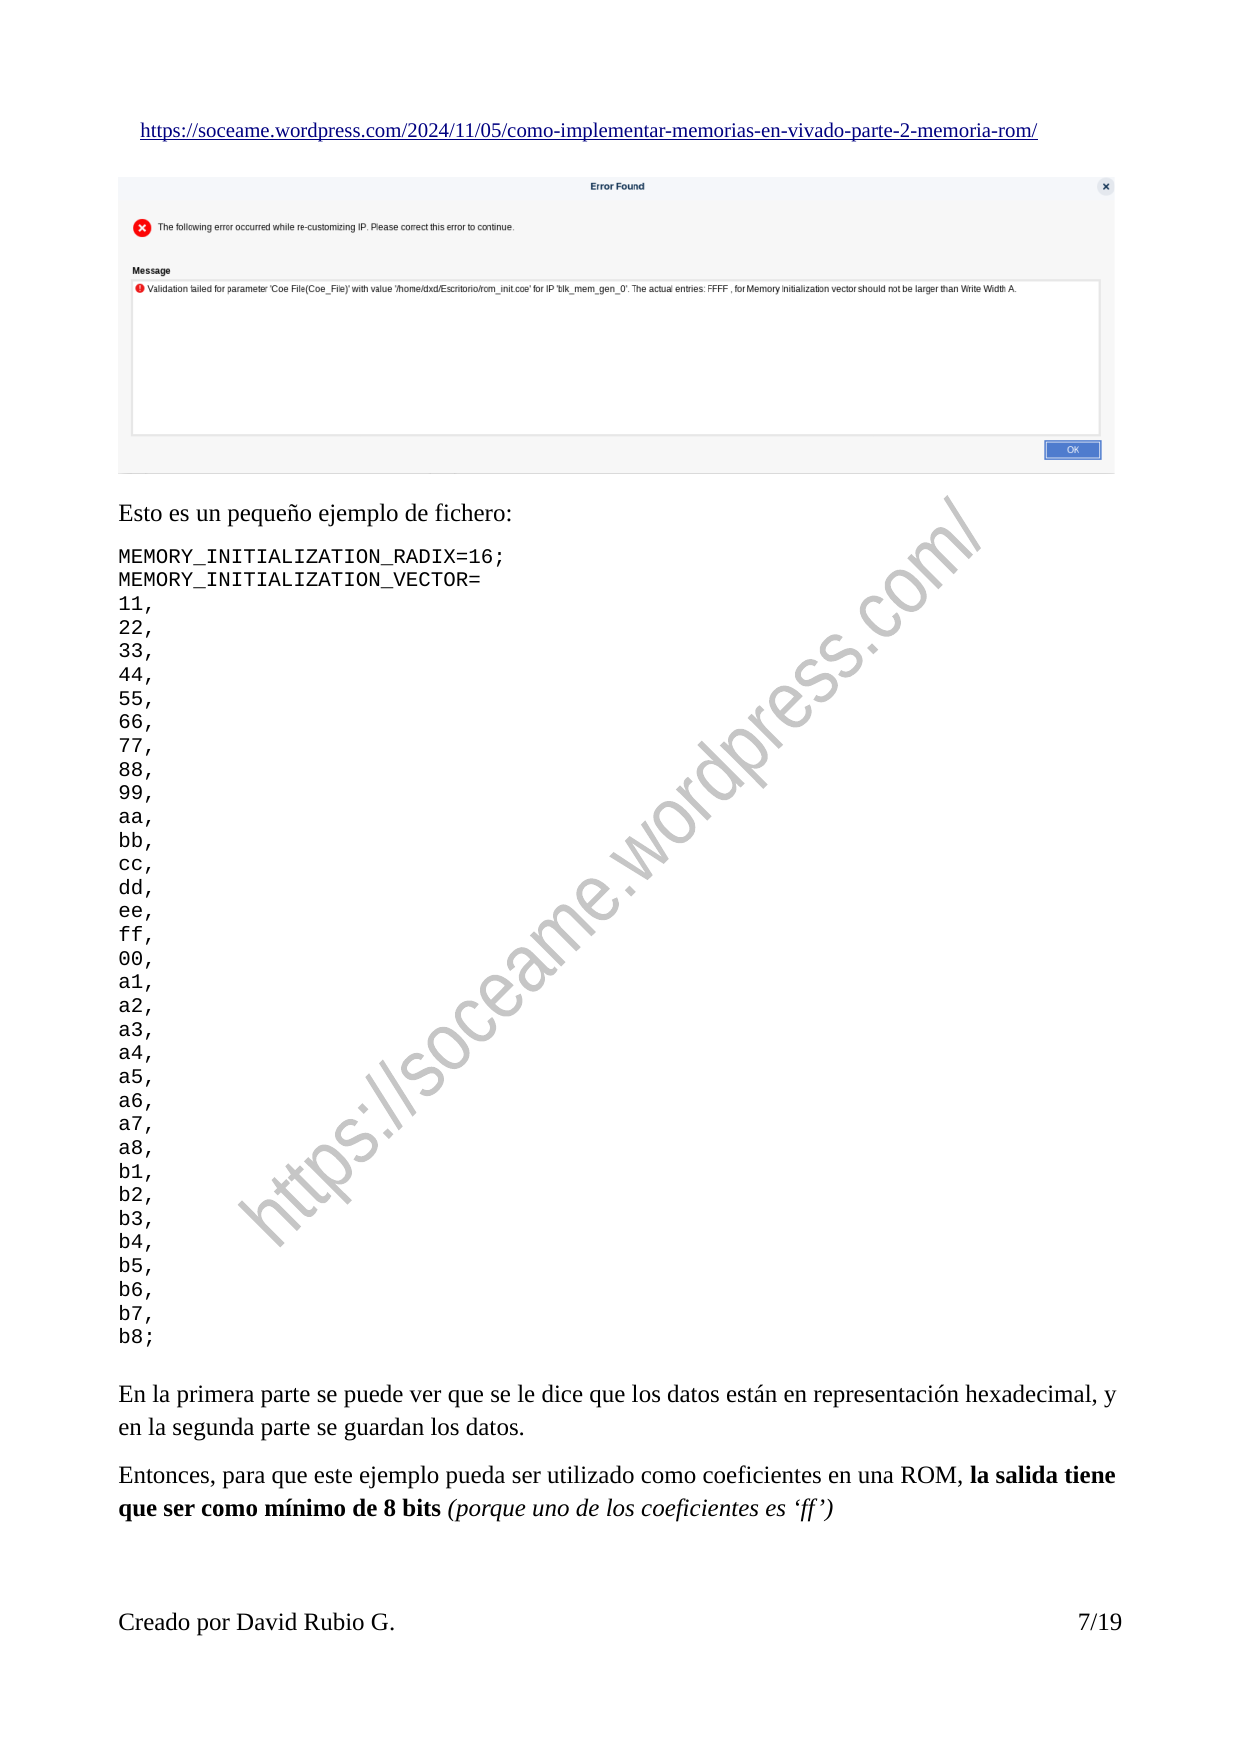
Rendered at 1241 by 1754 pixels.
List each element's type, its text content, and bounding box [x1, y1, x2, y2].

text cc, [118, 853, 640, 877]
text [346, 1161, 1122, 1184]
text bb, [118, 829, 658, 853]
text [733, 736, 761, 759]
text b8; [118, 1326, 1122, 1350]
text b6, [118, 1279, 1122, 1302]
picture [118, 177, 1115, 474]
text En la primera parte se puede ver que se le dice que los datos están en representación hexadecimal, y en la segunda parte se guardan los datos. [118, 1379, 1122, 1441]
text 33, [118, 640, 856, 664]
text [683, 806, 1122, 829]
text [512, 954, 529, 971]
text Entonces, para que este ejemplo pueda ser utilizado como coeficientes en una ROM, la salida tiene que ser como mínimo de 8 bits (porque uno de los coeficientes es ‘ff’) [118, 1460, 1122, 1522]
text [529, 948, 1122, 971]
text MEMORY_INITIALIZATION_RADIX=16; [118, 546, 917, 569]
text 99, [118, 782, 691, 806]
text [262, 1208, 1122, 1232]
text 77, [118, 735, 732, 759]
text [464, 1042, 1122, 1066]
text [660, 807, 689, 829]
text b1, [118, 1161, 325, 1184]
text [434, 1066, 1122, 1090]
text [287, 1184, 1122, 1208]
text b2, [118, 1184, 295, 1208]
text [776, 692, 793, 709]
text b3, [118, 1208, 263, 1232]
text [950, 498, 1122, 527]
text [388, 1066, 438, 1090]
text [434, 1042, 463, 1063]
text 22, [118, 617, 1122, 640]
text [826, 640, 1122, 664]
text [754, 759, 1122, 782]
text [937, 546, 1122, 569]
text [317, 1161, 345, 1180]
text ee, [118, 901, 1122, 924]
text 11, [118, 593, 1122, 617]
text [528, 964, 539, 971]
text [617, 853, 642, 870]
text [403, 1090, 1122, 1113]
text Esto es un pequeño ejemplo de fichero: [118, 498, 960, 527]
text a1, [118, 971, 1122, 995]
text [789, 688, 1122, 711]
text a8, [118, 1137, 371, 1161]
text [542, 927, 571, 948]
text dd, [118, 877, 1122, 901]
text 66, [118, 711, 763, 735]
text [640, 853, 1122, 877]
text a6, [118, 1090, 387, 1113]
text [486, 1019, 1122, 1042]
text [368, 1137, 1122, 1161]
text [560, 924, 1122, 948]
text b7, [118, 1302, 1122, 1326]
text [801, 664, 1122, 688]
text aa, [118, 806, 657, 829]
text a4, [118, 1042, 443, 1066]
text b5, [118, 1255, 1122, 1279]
text [689, 782, 1122, 806]
text MEMORY_INITIALIZATION_VECTOR= [118, 569, 897, 593]
text [722, 759, 755, 782]
text [463, 1019, 490, 1035]
text a3, [118, 1019, 478, 1042]
text 44, [118, 664, 831, 688]
text a2, [118, 995, 1122, 1019]
text [755, 735, 1122, 759]
text [744, 759, 760, 764]
text a5, [118, 1066, 395, 1090]
text a7, [118, 1113, 1122, 1137]
text [704, 765, 731, 782]
text [904, 569, 1122, 593]
text 00, [118, 948, 516, 971]
text [652, 829, 1122, 853]
text ff, [118, 924, 541, 948]
text [761, 711, 1122, 735]
text 88, [118, 759, 711, 782]
text 55, [118, 688, 775, 711]
text b4, [118, 1232, 1122, 1255]
text [381, 1090, 409, 1113]
